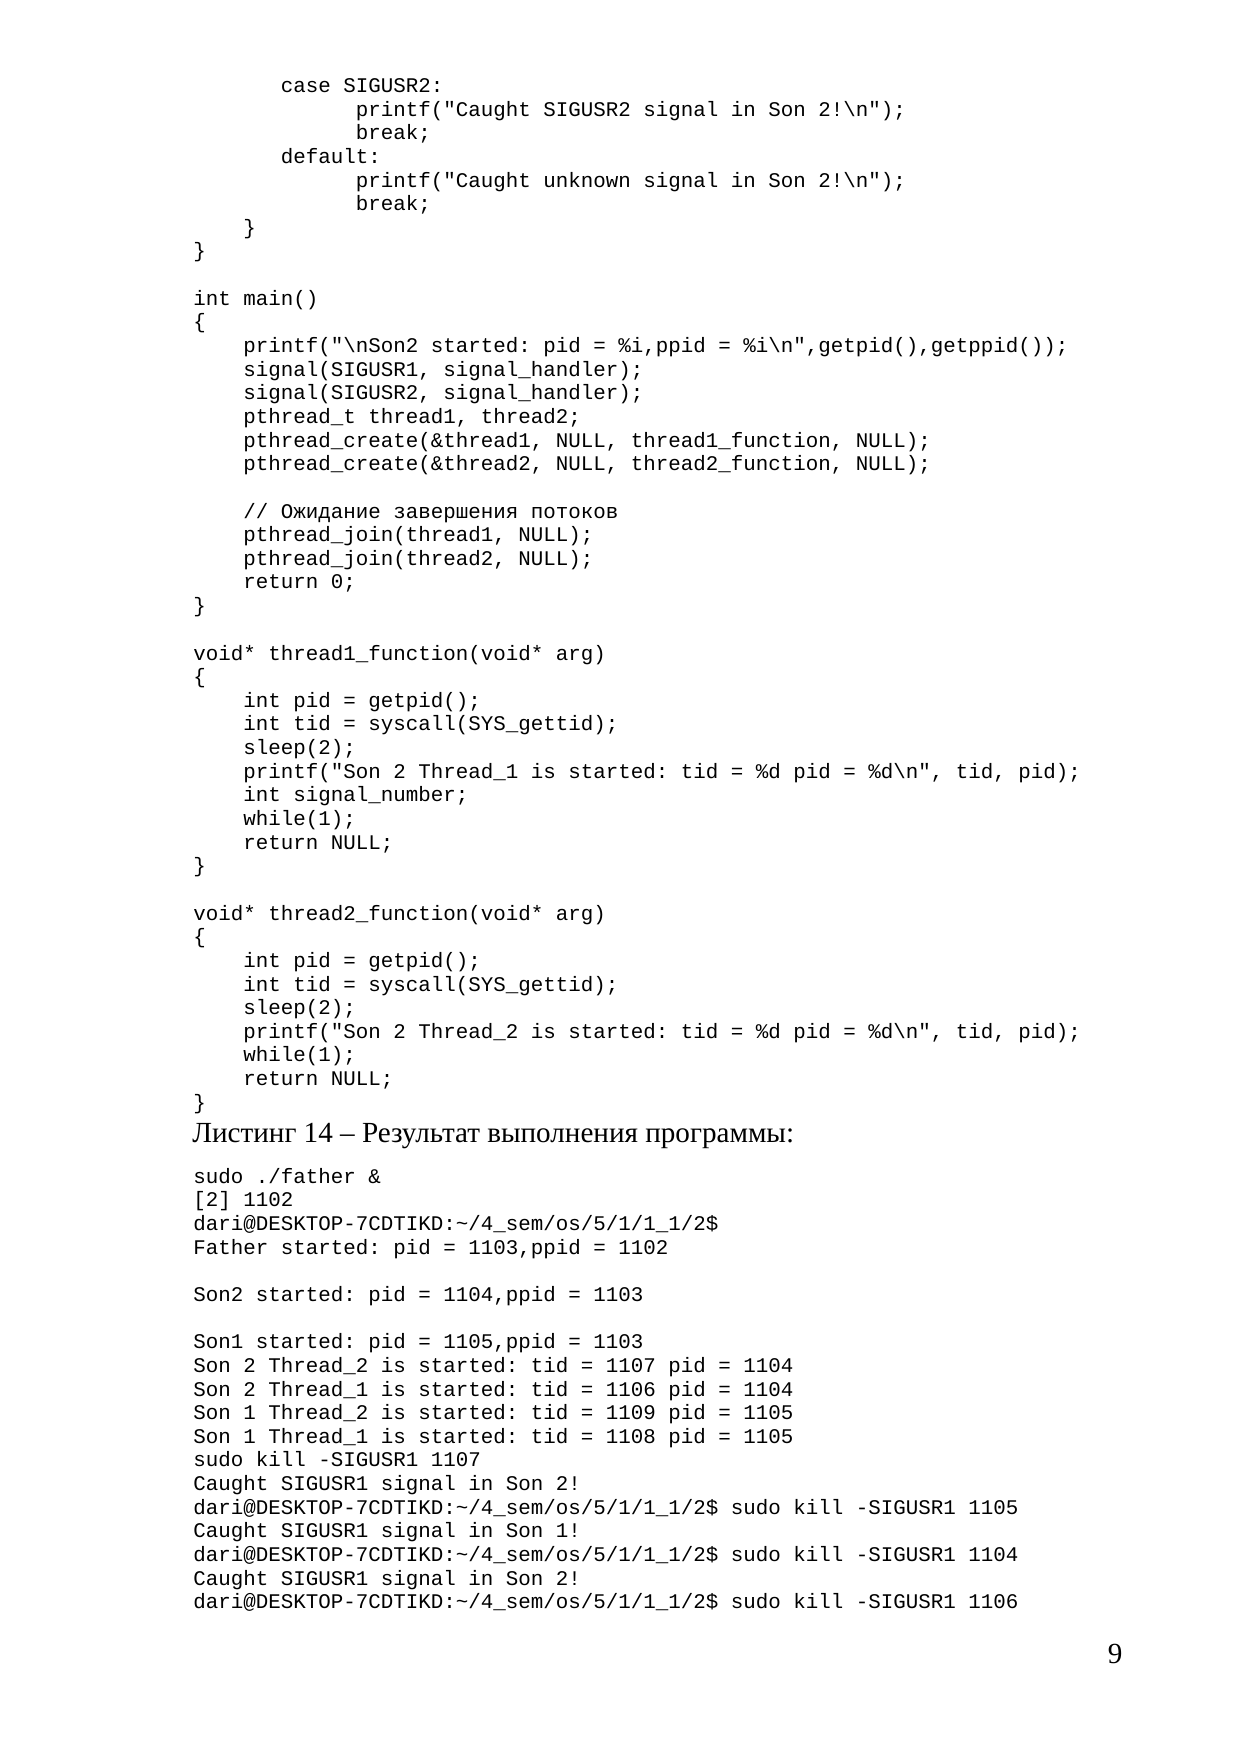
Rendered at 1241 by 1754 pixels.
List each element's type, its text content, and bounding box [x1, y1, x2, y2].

text void* thread2_function(void* arg) [193, 903, 1122, 926]
text while(1); [193, 808, 1122, 832]
text return NULL; [193, 1068, 1122, 1092]
text printf("Son 2 Thread_2 is started: tid = %d pid = %d\n", tid, pid); [193, 1021, 1122, 1044]
text dari@DESKTOP-7CDTIKD:~/4_sem/os/5/1/1_1/2$ sudo kill -SIGUSR1 1106 [193, 1591, 1122, 1615]
text Son1 started: pid = 1105,ppid = 1103 [193, 1331, 1122, 1355]
text while(1); [193, 1044, 1122, 1068]
text Son2 started: pid = 1104,ppid = 1103 [193, 1284, 1122, 1308]
text signal(SIGUSR1, signal_handler); [193, 359, 1122, 382]
text void* thread1_function(void* arg) [193, 642, 1122, 666]
text sleep(2); [193, 997, 1122, 1021]
text } [193, 217, 1122, 241]
text Caught SIGUSR1 signal in Son 1! [193, 1520, 1122, 1544]
text { [193, 666, 1122, 690]
text Son 1 Thread_1 is started: tid = 1108 pid = 1105 [193, 1426, 1122, 1449]
text int pid = getpid(); [193, 690, 1122, 713]
text int tid = syscall(SYS_gettid); [193, 973, 1122, 997]
text case SIGUSR2: [193, 75, 1122, 99]
text sudo ./father & [193, 1166, 1122, 1189]
text pthread_create(&thread1, NULL, thread1_function, NULL); [193, 430, 1122, 453]
text Father started: pid = 1103,ppid = 1102 [193, 1237, 1122, 1260]
text int main() [193, 288, 1122, 311]
text signal(SIGUSR2, signal_handler); [193, 382, 1122, 406]
text [2] 1102 [193, 1189, 1122, 1213]
text } [193, 595, 1122, 619]
text pthread_t thread1, thread2; [193, 406, 1122, 430]
text printf("Caught unknown signal in Son 2!\n"); [193, 169, 1122, 193]
text Son 2 Thread_2 is started: tid = 1107 pid = 1104 [193, 1355, 1122, 1378]
text dari@DESKTOP-7CDTIKD:~/4_sem/os/5/1/1_1/2$ sudo kill -SIGUSR1 1105 [193, 1497, 1122, 1520]
text sleep(2); [193, 737, 1122, 761]
text printf("Son 2 Thread_1 is started: tid = %d pid = %d\n", tid, pid); [193, 761, 1122, 784]
text Листинг 14 – Результат выполнения программы: [118, 1115, 1122, 1149]
text } [193, 241, 1122, 264]
text int pid = getpid(); [193, 950, 1122, 973]
text Son 2 Thread_1 is started: tid = 1106 pid = 1104 [193, 1378, 1122, 1402]
text break; [193, 122, 1122, 146]
text pthread_create(&thread2, NULL, thread2_function, NULL); [193, 453, 1122, 477]
text default: [193, 146, 1122, 169]
text sudo kill -SIGUSR1 1107 [193, 1449, 1122, 1473]
text Son 1 Thread_2 is started: tid = 1109 pid = 1105 [193, 1402, 1122, 1426]
text break; [193, 193, 1122, 217]
text Caught SIGUSR1 signal in Son 2! [193, 1568, 1122, 1591]
text Caught SIGUSR1 signal in Son 2! [193, 1473, 1122, 1497]
text int signal_number; [193, 784, 1122, 808]
text dari@DESKTOP-7CDTIKD:~/4_sem/os/5/1/1_1/2$ [193, 1213, 1122, 1237]
text dari@DESKTOP-7CDTIKD:~/4_sem/os/5/1/1_1/2$ sudo kill -SIGUSR1 1104 [193, 1544, 1122, 1568]
text // Ожидание завершения потоков [193, 501, 1122, 524]
text printf("\nSon2 started: pid = %i,ppid = %i\n",getpid(),getppid()); [193, 335, 1122, 359]
text } [193, 1092, 1122, 1115]
text pthread_join(thread1, NULL); [193, 524, 1122, 548]
text int tid = syscall(SYS_gettid); [193, 713, 1122, 737]
text { [193, 926, 1122, 950]
text pthread_join(thread2, NULL); [193, 548, 1122, 572]
text } [193, 855, 1122, 879]
text return NULL; [193, 832, 1122, 855]
text printf("Caught SIGUSR2 signal in Son 2!\n"); [193, 99, 1122, 122]
text return 0; [193, 572, 1122, 595]
text { [193, 311, 1122, 335]
